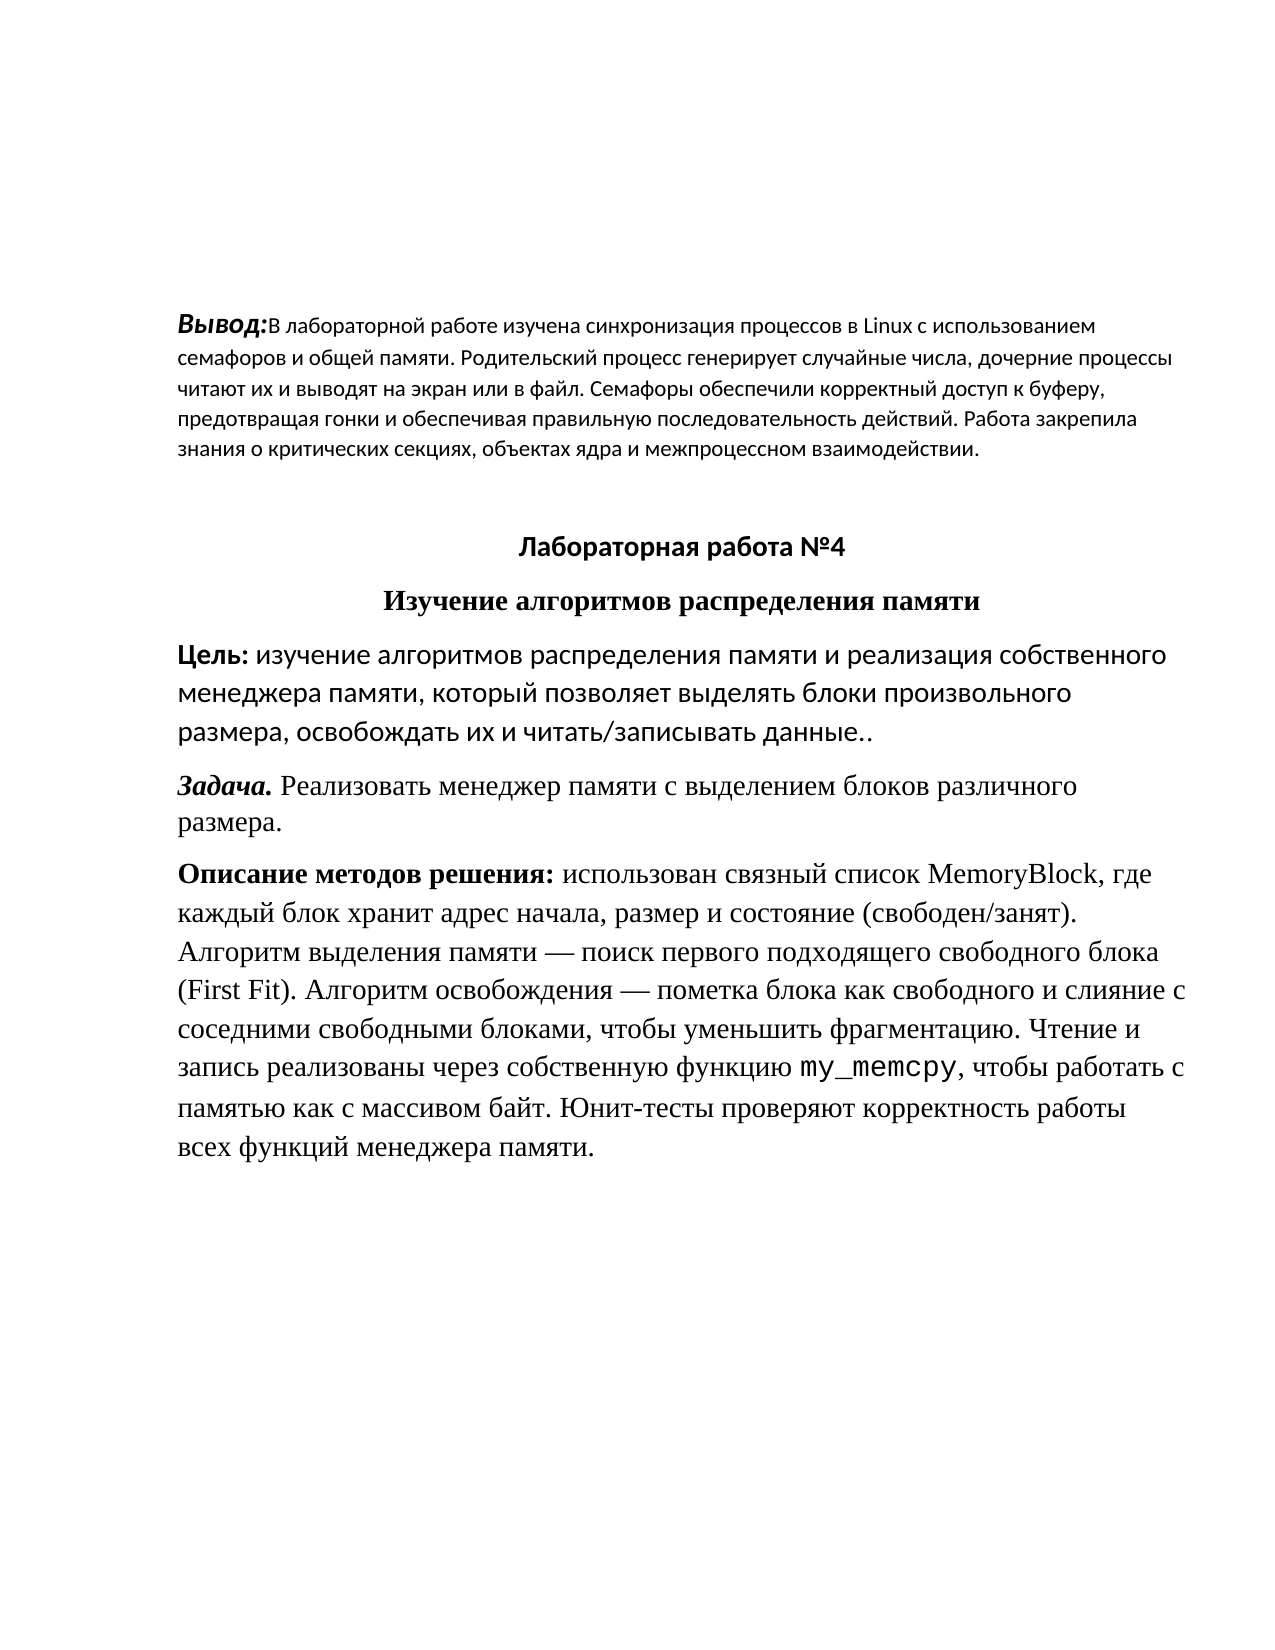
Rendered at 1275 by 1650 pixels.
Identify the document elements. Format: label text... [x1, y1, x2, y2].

text Изучение алгоритмов распределения памяти [177, 583, 1186, 616]
text Лабораторная работа №4 [177, 528, 1186, 563]
text Описание методов решения: использован связный список MemoryBlock, где каждый блок хранит адрес начала, размер и состояние (свободен/занят). Алгоритм выделения памяти — поиск первого подходящего свободного блока (First Fit). Алгоритм освобождения — пометка блока как свободного и слияние с соседними свободными блоками, чтобы уменьшить фрагментацию. Чтение и запись реализованы через собственную функцию my_memcpy, чтобы работать с памятью как с массивом байт. Юнит-тесты проверяют корректность работы всех функций менеджера памяти. [177, 857, 1186, 1162]
text Вывод:В лабораторной работе изучена синхронизация процессов в Linux с использованием семафоров и общей памяти. Родительский процесс генерирует случайные числа, дочерние процессы читают их и выводят на экран или в файл. Семафоры обеспечили корректный доступ к буферу, предотвращая гонки и обеспечивая правильную последовательность действий. Работа закрепила знания о критических секциях, объектах ядра и межпроцессном взаимодействии. [177, 306, 1186, 462]
text Задача. Реализовать менеджер памяти с выделением блоков различного размера. [177, 768, 1186, 837]
text Цель: изучение алгоритмов распределения памяти и реализация собственного менеджера памяти, который позволяет выделять блоки произвольного размера, освобождать их и читать/записывать данные.. [177, 636, 1186, 748]
